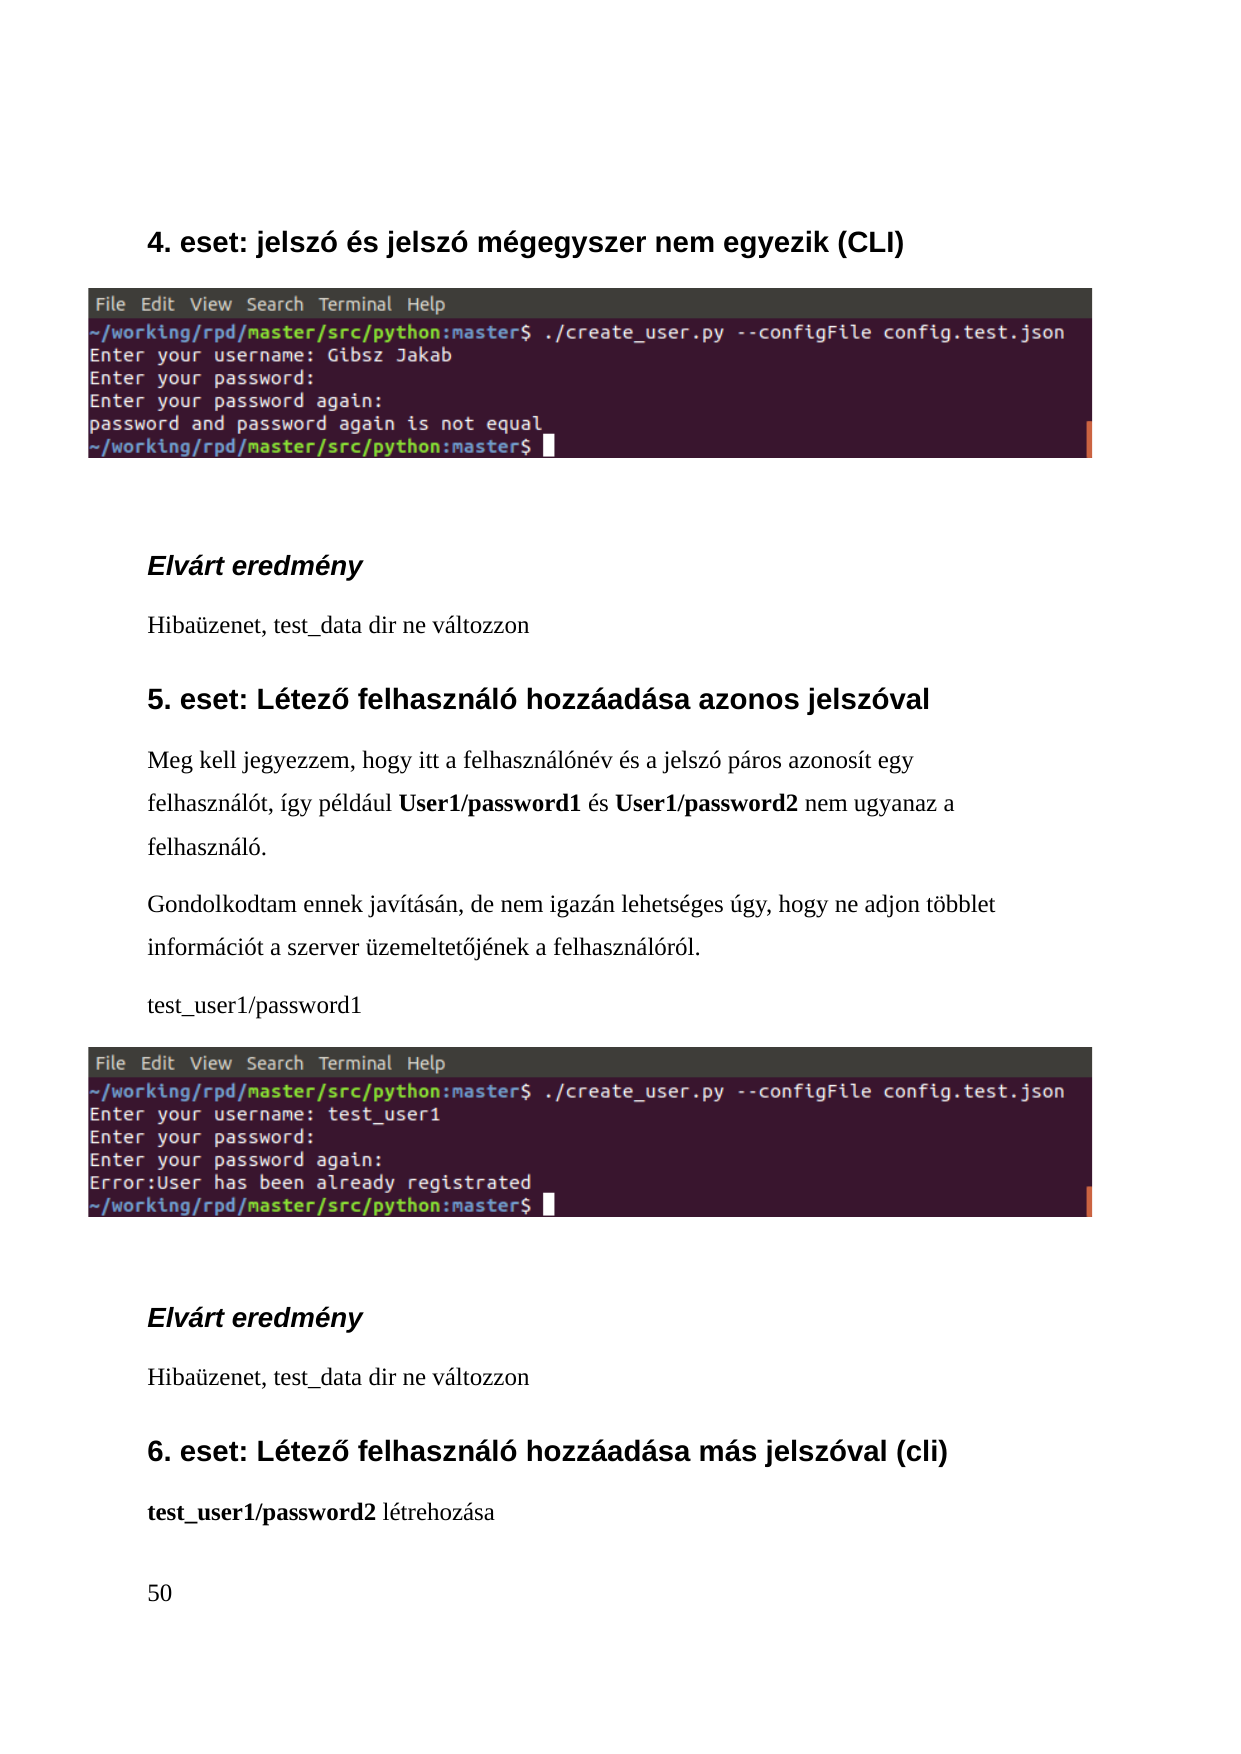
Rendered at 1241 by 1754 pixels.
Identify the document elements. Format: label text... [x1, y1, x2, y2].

text test_user1/password2 létrehozása [147, 1497, 1033, 1526]
picture [88, 288, 1093, 458]
text Gondolkodtam ennek javításán, de nem igazán lehetséges úgy, hogy ne adjon többlet információt a szerver üzemeltetőjének a felhasználóról. [147, 889, 1033, 961]
text Hibaüzenet, test_data dir ne változzon [147, 1362, 1033, 1390]
text test_user1/password1 [147, 990, 1033, 1019]
text Meg kell jegyezzem, hogy itt a felhasználónév és a jelszó páros azonosít egy felhasználót, így például User1/password1 és User1/password2 nem ugyanaz a felhasználó. [147, 745, 1033, 860]
subtitle 5. eset: Létező felhasználó hozzáadása azonos jelszóval [147, 682, 1033, 716]
subtitle 6. eset: Létező felhasználó hozzáadása más jelszóval (cli) [147, 1434, 1033, 1468]
subtitle Elvárt eredmény [147, 1301, 1033, 1333]
picture [88, 1047, 1093, 1217]
text Hibaüzenet, test_data dir ne változzon [147, 610, 1033, 639]
subtitle 4. eset: jelszó és jelszó mégegyszer nem egyezik (CLI) [147, 225, 1033, 259]
subtitle Elvárt eredmény [147, 550, 1033, 582]
